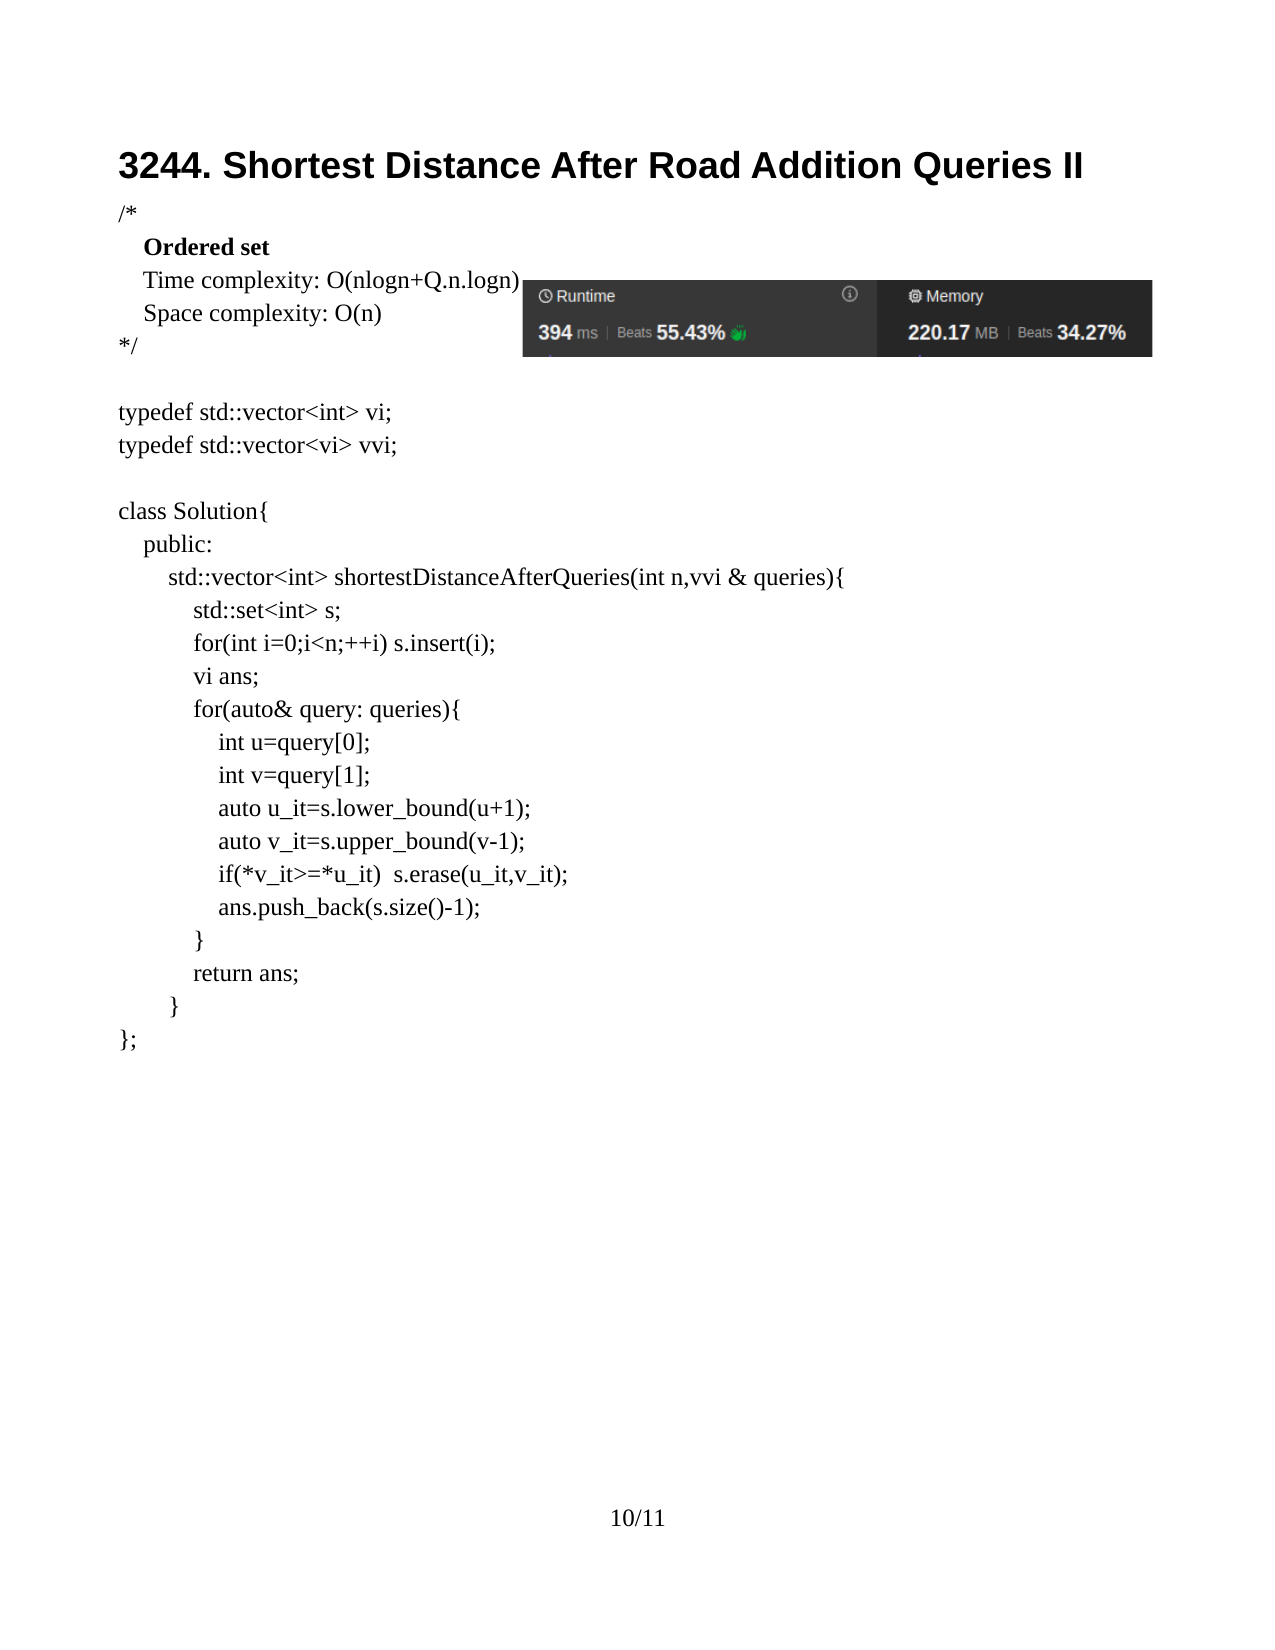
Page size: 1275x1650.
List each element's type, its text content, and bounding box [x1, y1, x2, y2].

text std::set<int> s; [118, 595, 1157, 624]
text for(auto& query: queries){ [118, 694, 1157, 723]
text ans.push_back(s.size()-1); [118, 892, 1157, 921]
text std::vector<int> shortestDistanceAfterQueries(int n,vvi & queries){ [118, 562, 1157, 591]
subtitle 3244. Shortest Distance After Road Addition Queries II [118, 143, 1157, 186]
text auto u_it=s.lower_bound(u+1); [118, 793, 1157, 822]
text Time complexity: O(nlogn+Q.n.logn) [118, 265, 1157, 293]
text } [118, 925, 1157, 954]
picture [522, 280, 1153, 357]
text }; [118, 1024, 1157, 1053]
text Space complexity: O(n) [118, 298, 522, 327]
text /* [118, 199, 1157, 227]
text class Solution{ [118, 496, 1157, 525]
text } [118, 991, 1157, 1020]
text Ordered set [118, 232, 1157, 261]
text if(*v_it>=*u_it) s.erase(u_it,v_it); [118, 859, 1157, 888]
text public: [118, 529, 1157, 558]
text typedef std::vector<vi> vvi; [118, 430, 1157, 459]
text return ans; [118, 958, 1157, 987]
text typedef std::vector<int> vi; [118, 397, 1157, 426]
text auto v_it=s.upper_bound(v-1); [118, 826, 1157, 855]
text for(int i=0;i<n;++i) s.insert(i); [118, 628, 1157, 657]
text */ [118, 331, 1157, 359]
text vi ans; [118, 661, 1157, 690]
text int u=query[0]; [118, 727, 1157, 756]
text int v=query[1]; [118, 760, 1157, 789]
